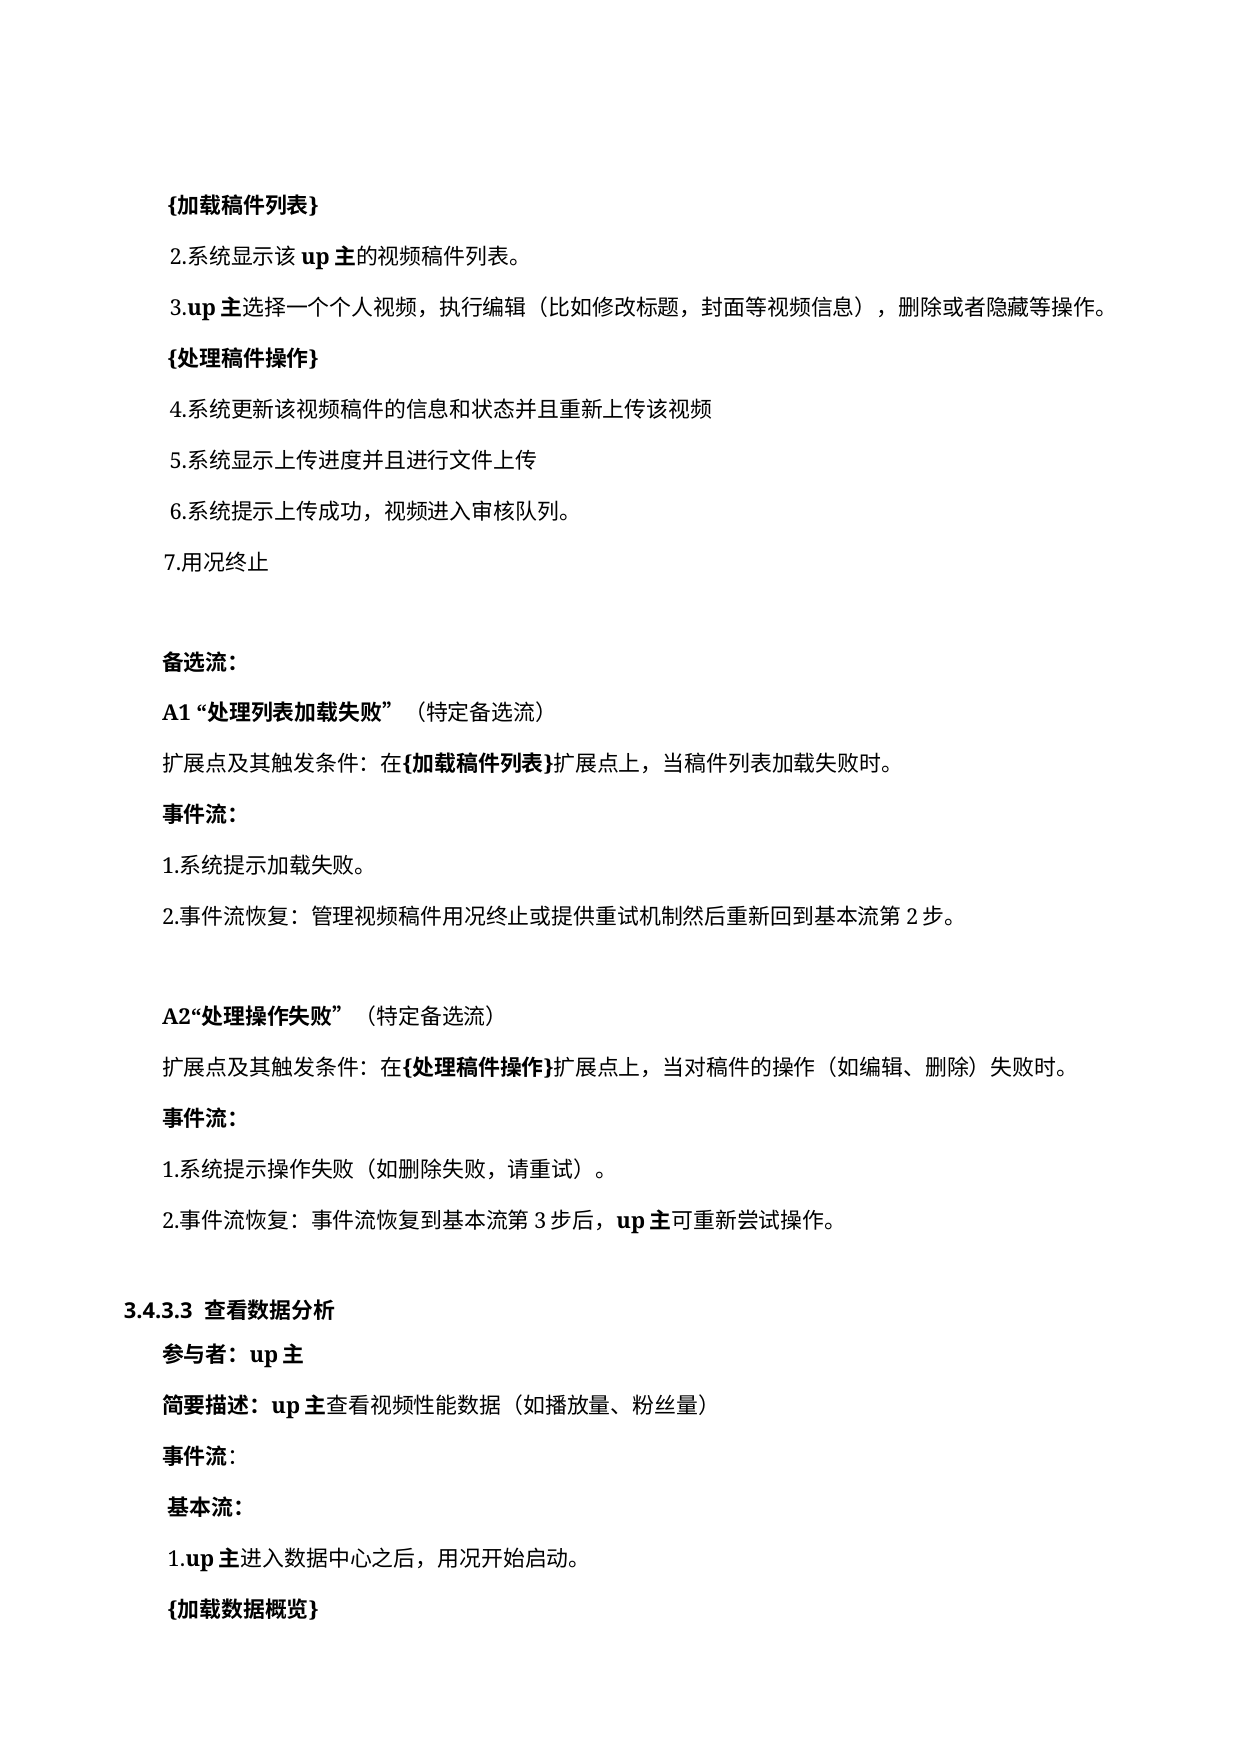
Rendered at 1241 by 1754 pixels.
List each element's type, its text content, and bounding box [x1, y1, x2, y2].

text 1.系统提示加载失败。 [118, 848, 1122, 880]
list 2.系统显示该up主的视频稿件列表。 [118, 239, 1122, 270]
list 7.用况终止 [118, 545, 1122, 577]
text 事件流： [118, 1439, 1122, 1471]
text ​​ [118, 950, 1122, 980]
text 事件流：​​ [118, 1101, 1122, 1133]
text 2.事件流恢复：管理视频稿件用况终止或提供重试机制然后重新回到基本流第2步。 [118, 899, 1122, 931]
text A2“处理操作失败”（特定备选流）​​ [118, 999, 1122, 1031]
text {加载稿件列表} [118, 188, 1122, 219]
text 参与者：up主 [118, 1337, 1122, 1369]
text {加载数据概览} [118, 1592, 1122, 1624]
text 备选流​​： [118, 644, 1122, 676]
text 简要描述：up主查看视频性能数据（如播放量、粉丝量） [118, 1388, 1122, 1420]
text 扩展点及其触发条件：在{处理稿件操作}扩展点上，当对稿件的操作（如编辑、删除）失败时。 [118, 1050, 1122, 1082]
text 事件流：​​ [118, 797, 1122, 829]
list 6.系统提示上传成功，视频进入审核队列。 [118, 494, 1122, 526]
text 扩展点及其触发条件：在{加载稿件列表}扩展点上，当稿件列表加载失败时。 [118, 746, 1122, 778]
subtitle 查看数据分析 [118, 1293, 1122, 1324]
list 3.up主选择一个个人视频，执行编辑（比如修改标题，封面等视频信息），删除或者隐藏等操作。 [118, 290, 1122, 321]
list 4.系统更新该视频稿件的信息和状态并且重新上传该视频 [118, 392, 1122, 423]
text 1.系统提示操作失败（如删除失败，请重试）。 [118, 1152, 1122, 1184]
text A1 “处理列表加载失败”（特定备选流）​​ [118, 695, 1122, 727]
text {处理稿件操作} [118, 341, 1122, 372]
text 2.事件流恢复：事件流恢复到基本流第3步后，up主可重新尝试操作。 [118, 1203, 1122, 1235]
text 基本流： [118, 1490, 1122, 1522]
text 1.up主进入数据中心之后，用况开始启动。 [118, 1541, 1122, 1573]
list 5.系统显示上传进度并且进行文件上传 [118, 443, 1122, 474]
